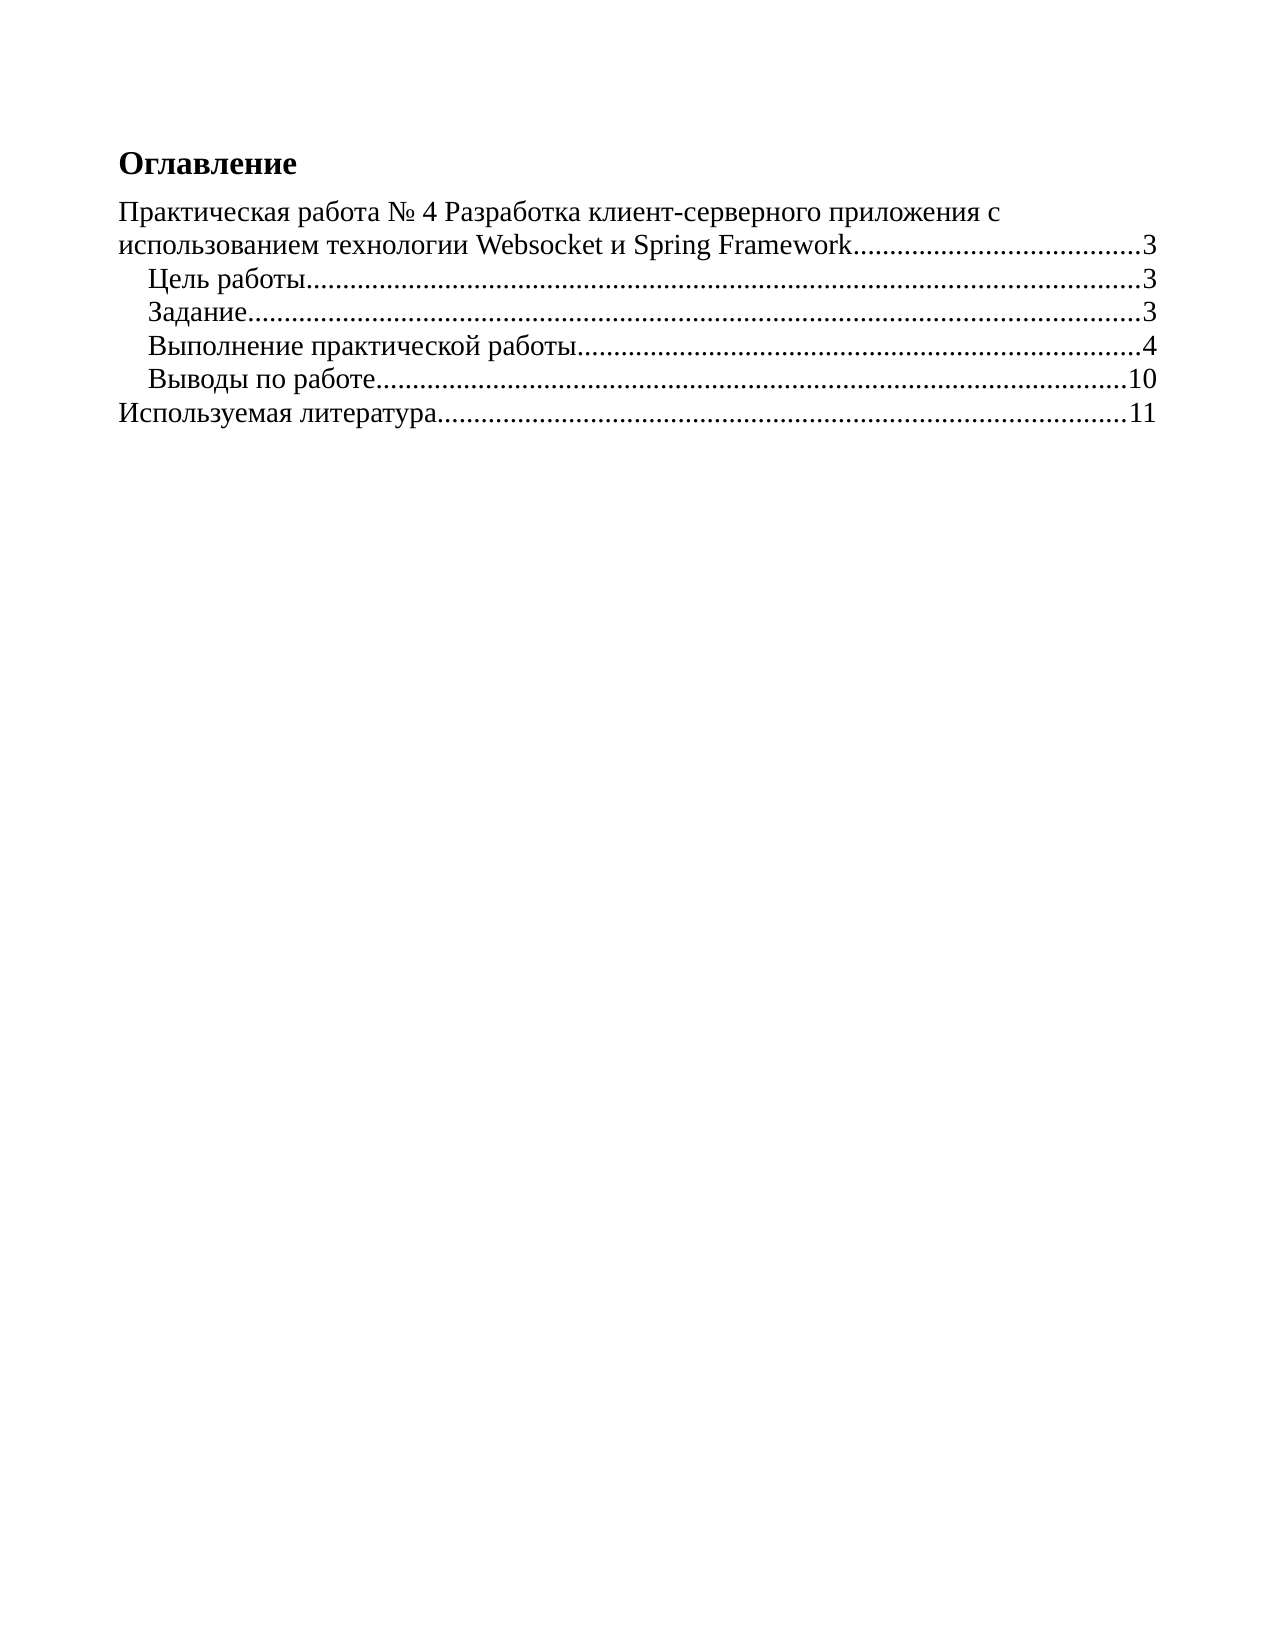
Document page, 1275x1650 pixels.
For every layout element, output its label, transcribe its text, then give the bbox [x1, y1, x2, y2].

text Практическая работа № 4 Разработка клиент-серверного приложения с использованием технологии Websocket и Spring Framework 3 [118, 194, 1157, 261]
text Задание 3 [148, 294, 1157, 328]
subtitle Оглавление [118, 143, 1157, 181]
text Цель работы 3 [148, 261, 1157, 294]
text Используемая литература 11 [118, 395, 1157, 429]
text Выполнение практической работы 4 [148, 328, 1157, 362]
text Выводы по работе 10 [148, 362, 1157, 395]
